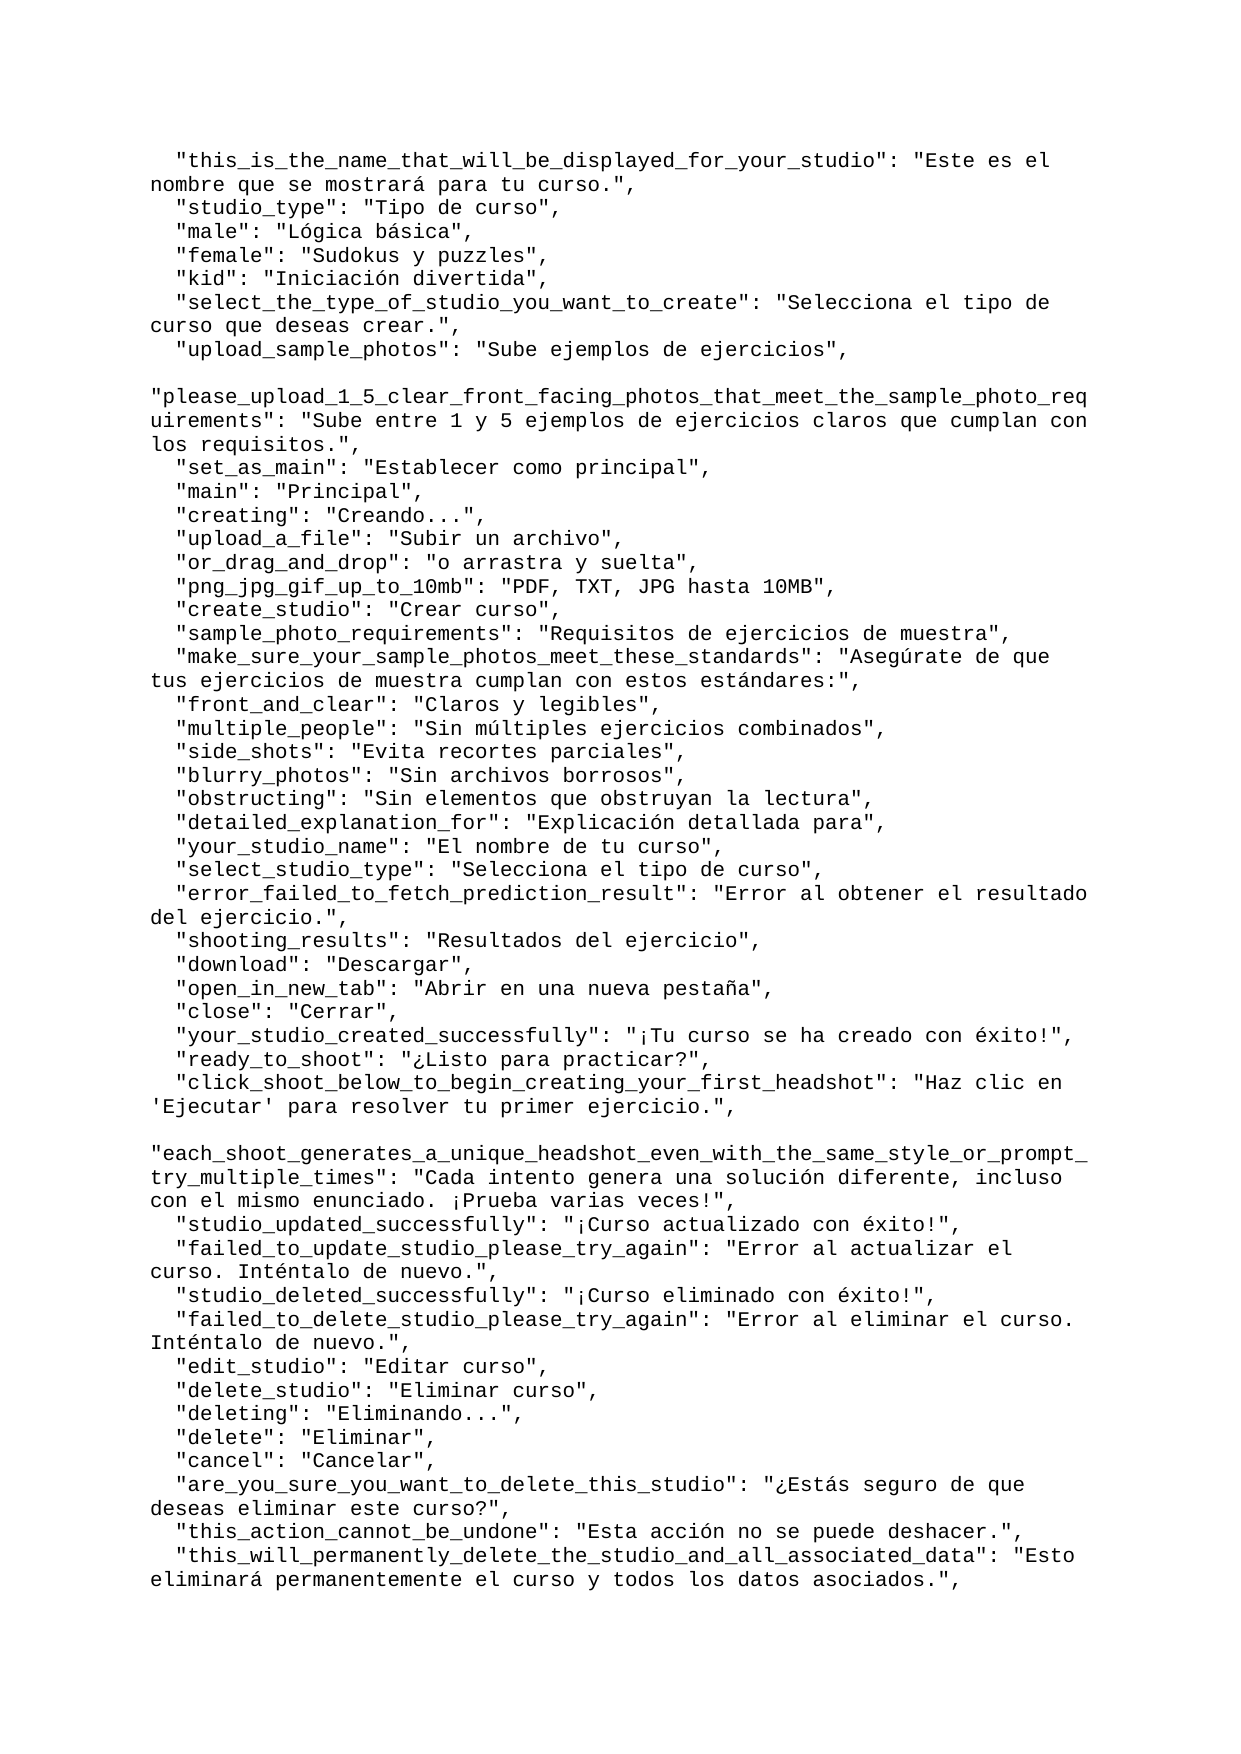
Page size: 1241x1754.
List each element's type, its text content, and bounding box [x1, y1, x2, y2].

text "download": "Descargar", [150, 954, 1090, 978]
text "upload_a_file": "Subir un archivo", [150, 528, 1090, 552]
text "your_studio_created_successfully": "¡Tu curso se ha creado con éxito!", [150, 1025, 1090, 1048]
text "set_as_main": "Establecer como principal", [150, 457, 1090, 481]
text "click_shoot_below_to_begin_creating_your_first_headshot": "Haz clic en 'Ejecutar' para resolver tu primer ejercicio.", [150, 1072, 1090, 1119]
text "creating": "Creando...", [150, 505, 1090, 528]
text "studio_deleted_successfully": "¡Curso eliminado con éxito!", [150, 1285, 1090, 1309]
text "error_failed_to_fetch_prediction_result": "Error al obtener el resultado del ejercicio.", [150, 883, 1090, 930]
text "edit_studio": "Editar curso", [150, 1356, 1090, 1379]
text "failed_to_delete_studio_please_try_again": "Error al eliminar el curso. Inténtalo de nuevo.", [150, 1309, 1090, 1356]
text "front_and_clear": "Claros y legibles", [150, 694, 1090, 717]
text "this_is_the_name_that_will_be_displayed_for_your_studio": "Este es el nombre que se mostrará para tu curso.", [150, 150, 1090, 197]
text "open_in_new_tab": "Abrir en una nueva pestaña", [150, 978, 1090, 1001]
text "studio_updated_successfully": "¡Curso actualizado con éxito!", [150, 1214, 1090, 1238]
text "deleting": "Eliminando...", [150, 1403, 1090, 1427]
text "are_you_sure_you_want_to_delete_this_studio": "¿Estás seguro de que deseas eliminar este curso?", [150, 1474, 1090, 1521]
text "png_jpg_gif_up_to_10mb": "PDF, TXT, JPG hasta 10MB", [150, 576, 1090, 599]
text "create_studio": "Crear curso", [150, 599, 1090, 623]
text "your_studio_name": "El nombre de tu curso", [150, 836, 1090, 859]
text "each_shoot_generates_a_unique_headshot_even_with_the_same_style_or_prompt_try_multiple_times": "Cada intento genera una solución diferente, incluso con el mismo enunciado. ¡Prueba varias veces!", [150, 1119, 1090, 1214]
text "or_drag_and_drop": "o arrastra y suelta", [150, 552, 1090, 576]
text "studio_type": "Tipo de curso", [150, 197, 1090, 221]
text "select_the_type_of_studio_you_want_to_create": "Selecciona el tipo de curso que deseas crear.", [150, 292, 1090, 339]
text "obstructing": "Sin elementos que obstruyan la lectura", [150, 788, 1090, 812]
text "make_sure_your_sample_photos_meet_these_standards": "Asegúrate de que tus ejercicios de muestra cumplan con estos estándares:", [150, 647, 1090, 694]
text "please_upload_1_5_clear_front_facing_photos_that_meet_the_sample_photo_requirements": "Sube entre 1 y 5 ejemplos de ejercicios claros que cumplan con los requisitos.", [150, 363, 1090, 457]
text "this_action_cannot_be_undone": "Esta acción no se puede deshacer.", [150, 1521, 1090, 1545]
text "male": "Lógica básica", [150, 221, 1090, 244]
text "close": "Cerrar", [150, 1001, 1090, 1025]
text "shooting_results": "Resultados del ejercicio", [150, 930, 1090, 954]
text "blurry_photos": "Sin archivos borrosos", [150, 765, 1090, 788]
text "this_will_permanently_delete_the_studio_and_all_associated_data": "Esto eliminará permanentemente el curso y todos los datos asociados.", [150, 1545, 1090, 1592]
text "failed_to_update_studio_please_try_again": "Error al actualizar el curso. Inténtalo de nuevo.", [150, 1238, 1090, 1285]
text "select_studio_type": "Selecciona el tipo de curso", [150, 859, 1090, 883]
text "ready_to_shoot": "¿Listo para practicar?", [150, 1048, 1090, 1072]
text "detailed_explanation_for": "Explicación detallada para", [150, 812, 1090, 836]
text "delete_studio": "Eliminar curso", [150, 1379, 1090, 1403]
text "kid": "Iniciación divertida", [150, 268, 1090, 292]
text "multiple_people": "Sin múltiples ejercicios combinados", [150, 717, 1090, 741]
text "side_shots": "Evita recortes parciales", [150, 741, 1090, 765]
text "female": "Sudokus y puzzles", [150, 244, 1090, 268]
text "sample_photo_requirements": "Requisitos de ejercicios de muestra", [150, 623, 1090, 647]
text "delete": "Eliminar", [150, 1427, 1090, 1451]
text "upload_sample_photos": "Sube ejemplos de ejercicios", [150, 339, 1090, 363]
text "cancel": "Cancelar", [150, 1451, 1090, 1474]
text "main": "Principal", [150, 481, 1090, 505]
